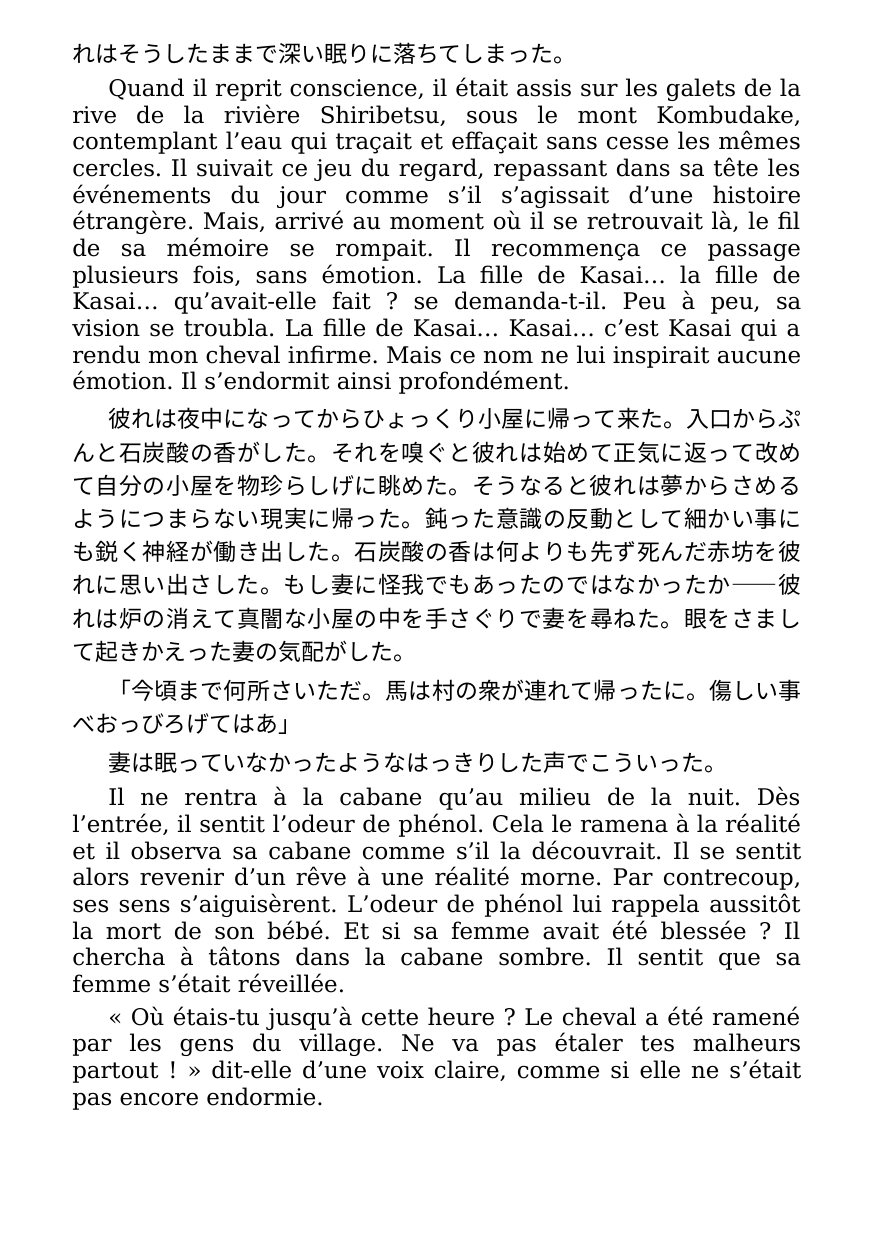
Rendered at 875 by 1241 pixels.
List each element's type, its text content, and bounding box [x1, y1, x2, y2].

text 妻は眠っていなかったようなはっきりした声でこういった。 [72, 745, 802, 778]
text « Où étais-tu jusqu’à cette heure ? Le cheval a été ramené par les gens du village. Ne va pas étaler tes malheurs partout ! » dit-elle d’une voix claire, comme si elle ne s’était pas encore endormie. [72, 1004, 802, 1110]
text Quand il reprit conscience, il était assis sur les galets de la rive de la rivière Shiribetsu, sous le mont Kombudake, contemplant l’eau qui traçait et effaçait sans cesse les mêmes cercles. Il suivait ce jeu du regard, repassant dans sa tête les événements du jour comme s’il s’agissait d’une histoire étrangère. Mais, arrivé au moment où il se retrouvait là, le fil de sa mémoire se rompait. Il recommença ce passage plusieurs fois, sans émotion. La fille de Kasai… la fille de Kasai… qu’avait-elle fait ? se demanda-t-il. Peu à peu, sa vision se troubla. La fille de Kasai… Kasai… c’est Kasai qui a rendu mon cheval infirme. Mais ce nom ne lui inspirait aucune émotion. Il s’endormit ainsi profondément. [72, 75, 802, 395]
text Il ne rentra à la cabane qu’au milieu de la nuit. Dès l’entrée, il sentit l’odeur de phénol. Cela le ramena à la réalité et il observa sa cabane comme s’il la découvrait. Il se sentit alors revenir d’un rêve à une réalité morne. Par contrecoup, ses sens s’aiguisèrent. L’odeur de phénol lui rappela aussitôt la mort de son bébé. Et si sa femme avait été blessée ? Il chercha à tâtons dans la cabane sombre. Il sentit que sa femme s’était réveillée. [72, 784, 802, 998]
text 「今頃まで何所さいただ。馬は村の衆が連れて帰ったに。傷しい事べおっびろげてはあ」 [72, 673, 802, 739]
text れはそうしたままで深い眠りに落ちてしまった。 [72, 36, 802, 69]
text 彼れは夜中になってからひょっくり小屋に帰って来た。入口からぷんと石炭酸の香がした。それを嗅ぐと彼れは始めて正気に返って改めて自分の小屋を物珍らしげに眺めた。そうなると彼れは夢からさめるようにつまらない現実に帰った。鈍った意識の反動として細かい事にも鋭く神経が働き出した。石炭酸の香は何よりも先ず死んだ赤坊を彼れに思い出さした。もし妻に怪我でもあったのではなかったか――彼れは炉の消えて真闇な小屋の中を手さぐりで妻を尋ねた。眼をさまして起きかえった妻の気配がした。 [72, 401, 802, 667]
